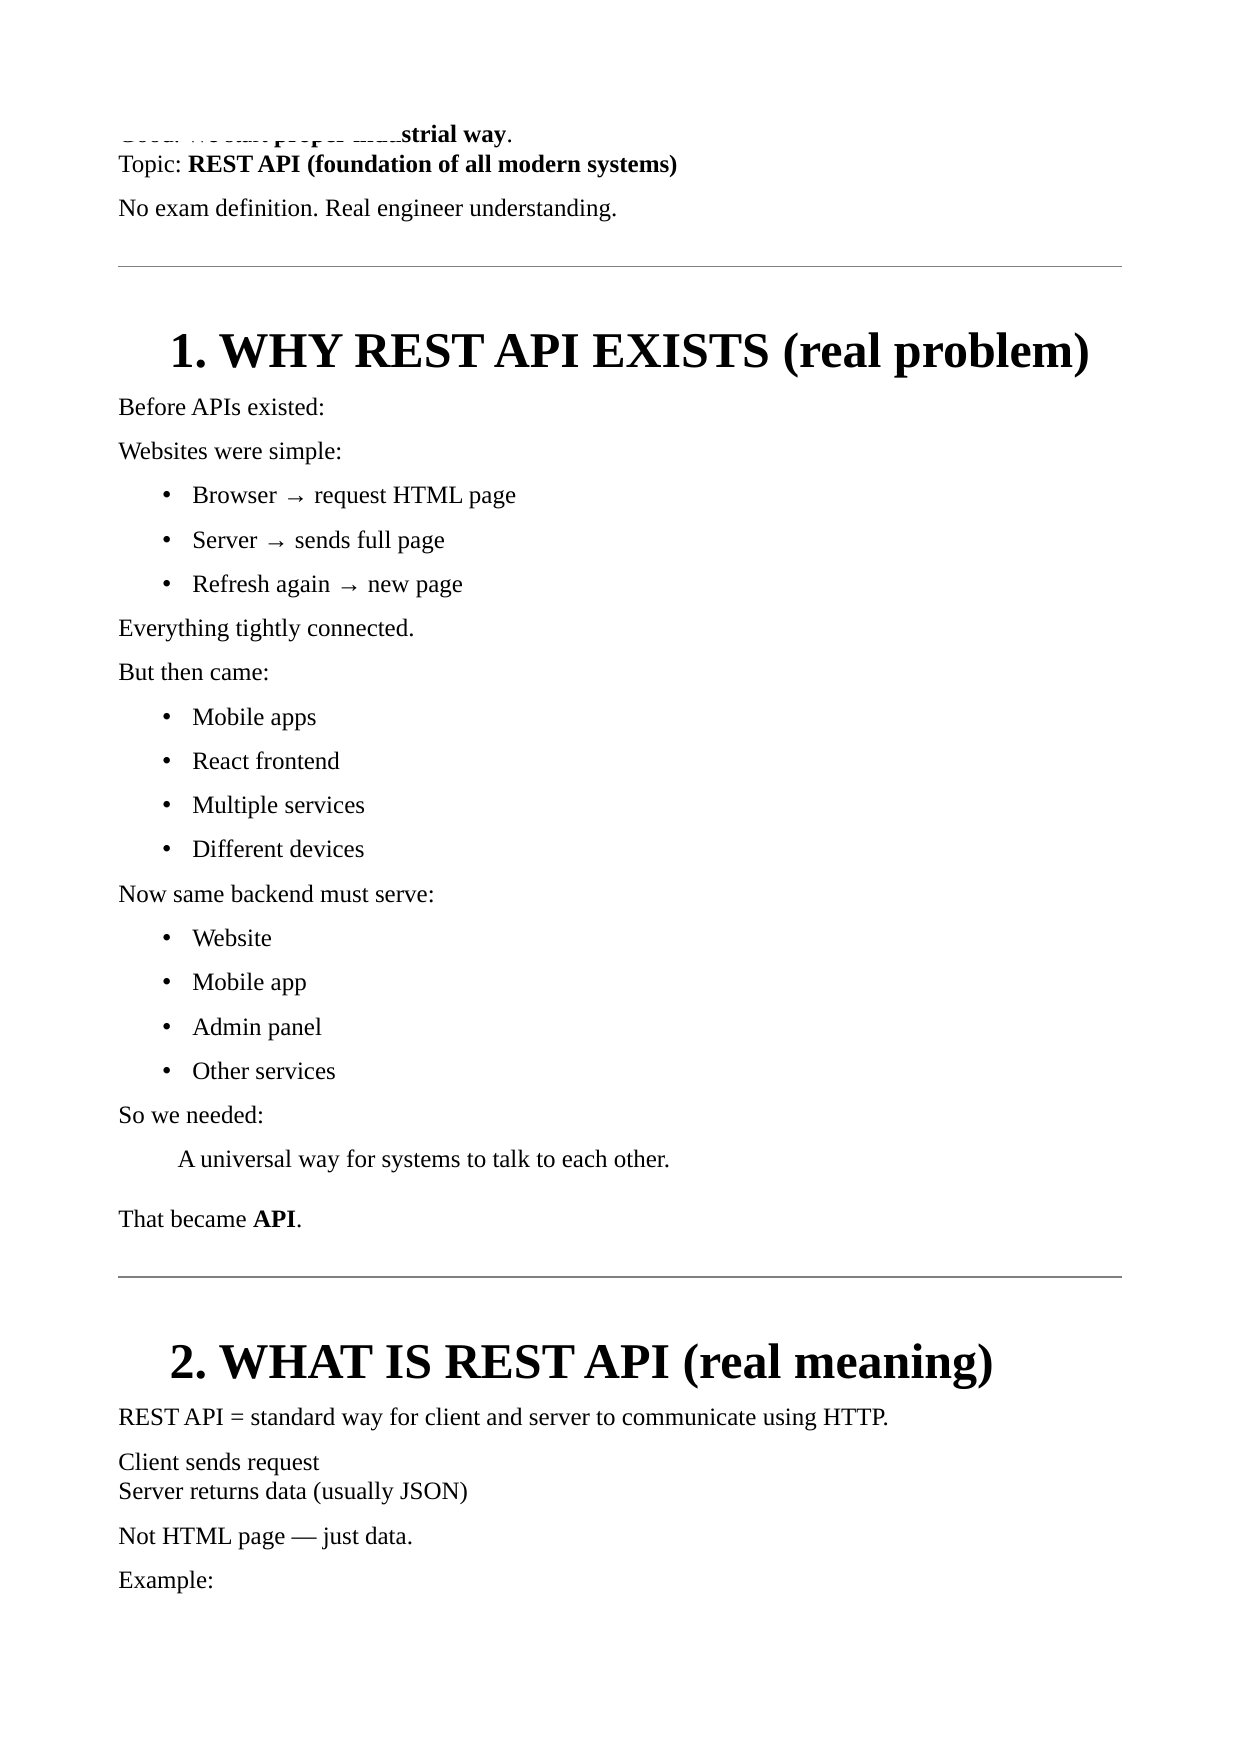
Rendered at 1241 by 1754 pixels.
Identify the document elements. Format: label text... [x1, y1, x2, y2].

list Mobile apps [162, 701, 1122, 731]
text REST API = standard way for client and server to communicate using HTTP. [118, 1402, 1122, 1431]
text But then came: [118, 657, 1122, 686]
text Not HTML page — just data. [118, 1520, 1122, 1549]
subtitle 🧠 1. WHY REST API EXISTS (real problem) [118, 321, 1122, 378]
list Different devices [162, 834, 1122, 863]
text Example: [118, 1564, 1122, 1594]
text Websites were simple: [118, 435, 1122, 465]
text Everything tightly connected. [118, 612, 1122, 642]
list Website [162, 922, 1122, 952]
text Now same backend must serve: [118, 878, 1122, 908]
text Good. We start proper industrial way. Topic: REST API (foundation of all modern systems) [118, 118, 1122, 177]
text Client sends request Server returns data (usually JSON) [118, 1446, 1122, 1505]
list React frontend [162, 745, 1122, 775]
list Other services [162, 1055, 1122, 1085]
list Admin panel [162, 1011, 1122, 1040]
text That became API. [118, 1203, 1122, 1232]
list Multiple services [162, 789, 1122, 819]
list Mobile app [162, 966, 1122, 996]
text So we needed: [118, 1099, 1122, 1129]
text A universal way for systems to talk to each other. [177, 1143, 1063, 1173]
list Server → sends full page [162, 524, 1122, 553]
subtitle 🧠 2. WHAT IS REST API (real meaning) [118, 1332, 1122, 1389]
text Before APIs existed: [118, 391, 1122, 421]
list Refresh again → new page [162, 568, 1122, 598]
text No exam definition. Real engineer understanding. [118, 192, 1122, 222]
list Browser → request HTML page [162, 479, 1122, 509]
